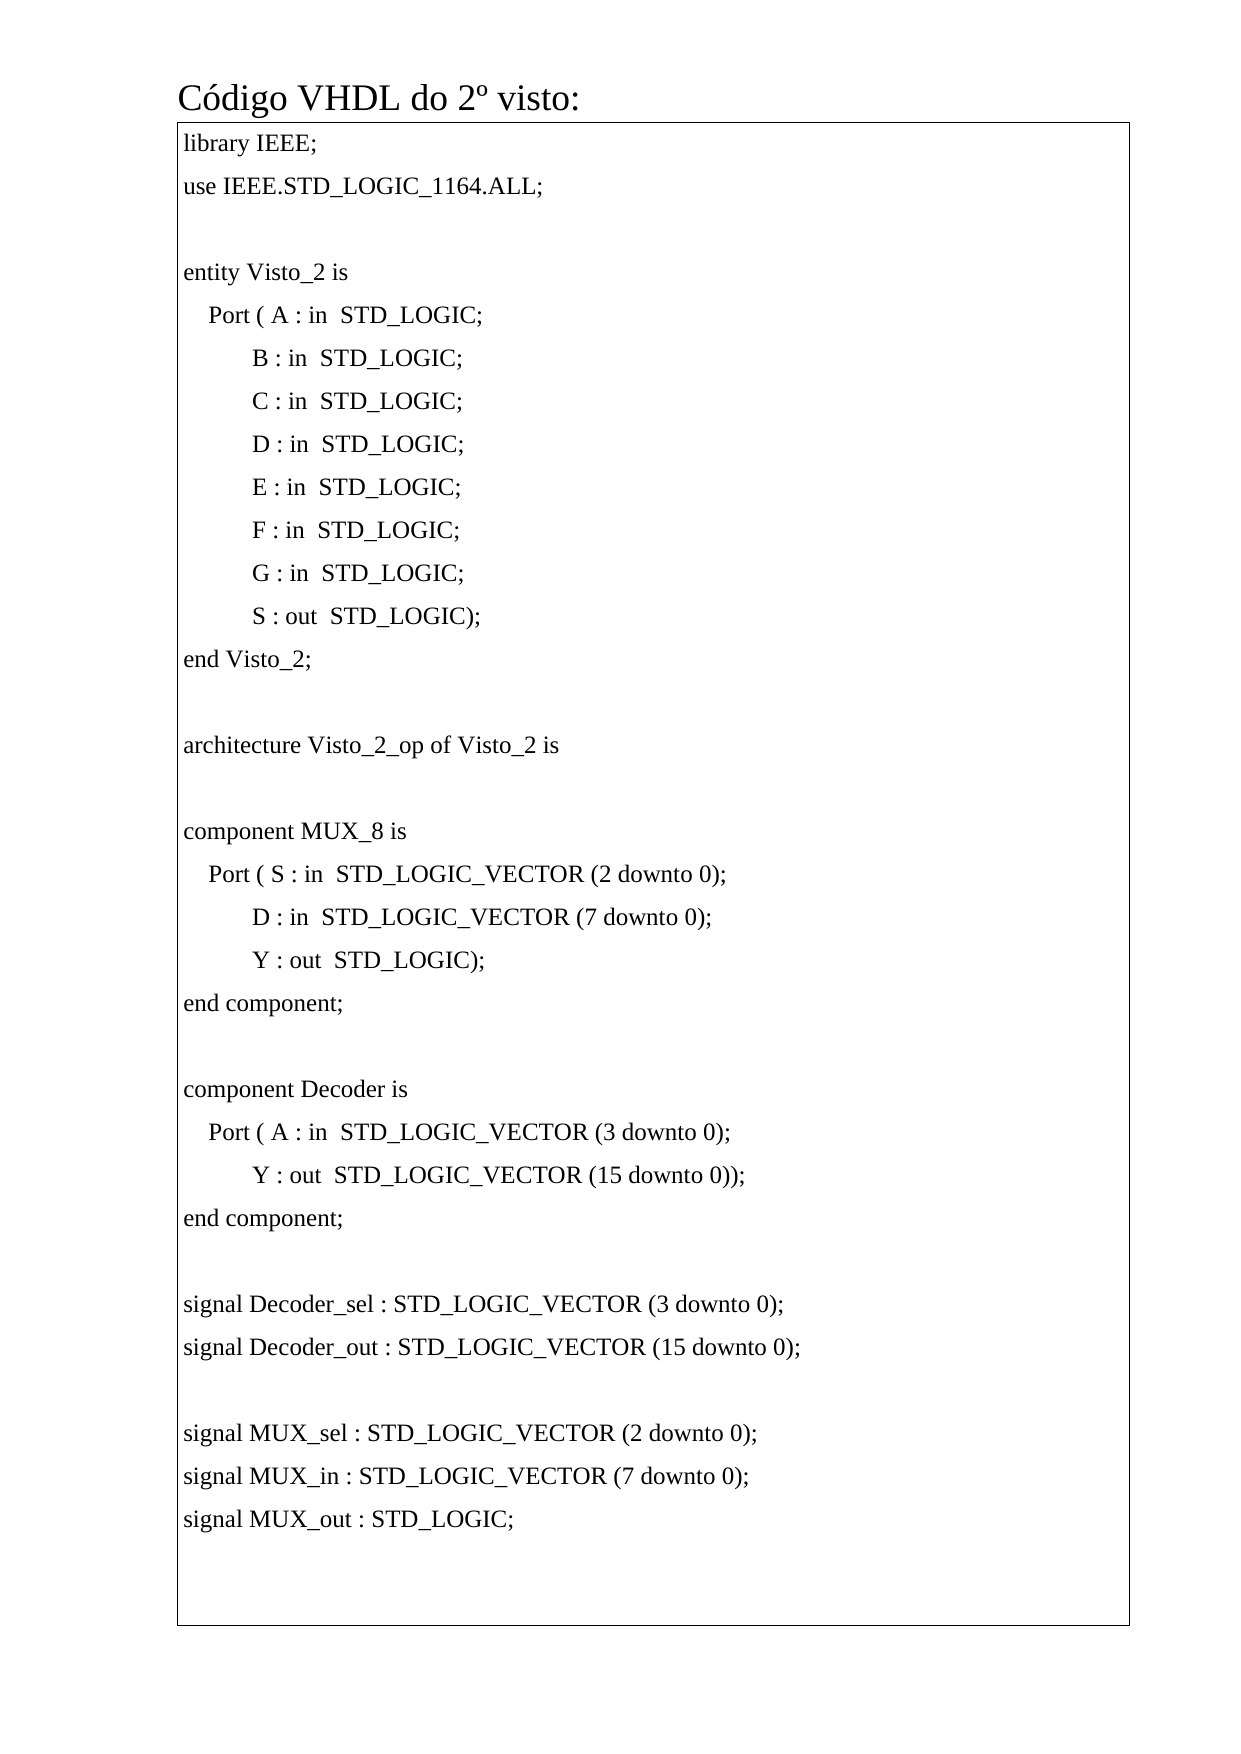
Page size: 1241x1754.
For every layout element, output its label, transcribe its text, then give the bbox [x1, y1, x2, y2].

table_header library IEEE; use IEEE.STD_LOGIC_1164.ALL; entity Visto_2 is Port ( A : in STD_LOGIC; B : in STD_LOGIC; C : in STD_LOGIC; D : in STD_LOGIC; E : in STD_LOGIC; F : in STD_LOGIC; G : in STD_LOGIC; S : out STD_LOGIC); end Visto_2; architecture Visto_2_op of Visto_2 is component MUX_8 is Port ( S : in STD_LOGIC_VECTOR (2 downto 0); D : in STD_LOGIC_VECTOR (7 downto 0); Y : out STD_LOGIC); end component; component Decoder is Port ( A : in STD_LOGIC_VECTOR (3 downto 0); Y : out STD_LOGIC_VECTOR (15 downto 0)); end component; signal Decoder_sel : STD_LOGIC_VECTOR (3 downto 0); signal Decoder_out : STD_LOGIC_VECTOR (15 downto 0); signal MUX_sel : STD_LOGIC_VECTOR (2 downto 0); signal MUX_in : STD_LOGIC_VECTOR (7 downto 0); signal MUX_out : STD_LOGIC; [178, 123, 1129, 1625]
text Código VHDL do 2º visto: [177, 75, 1129, 118]
